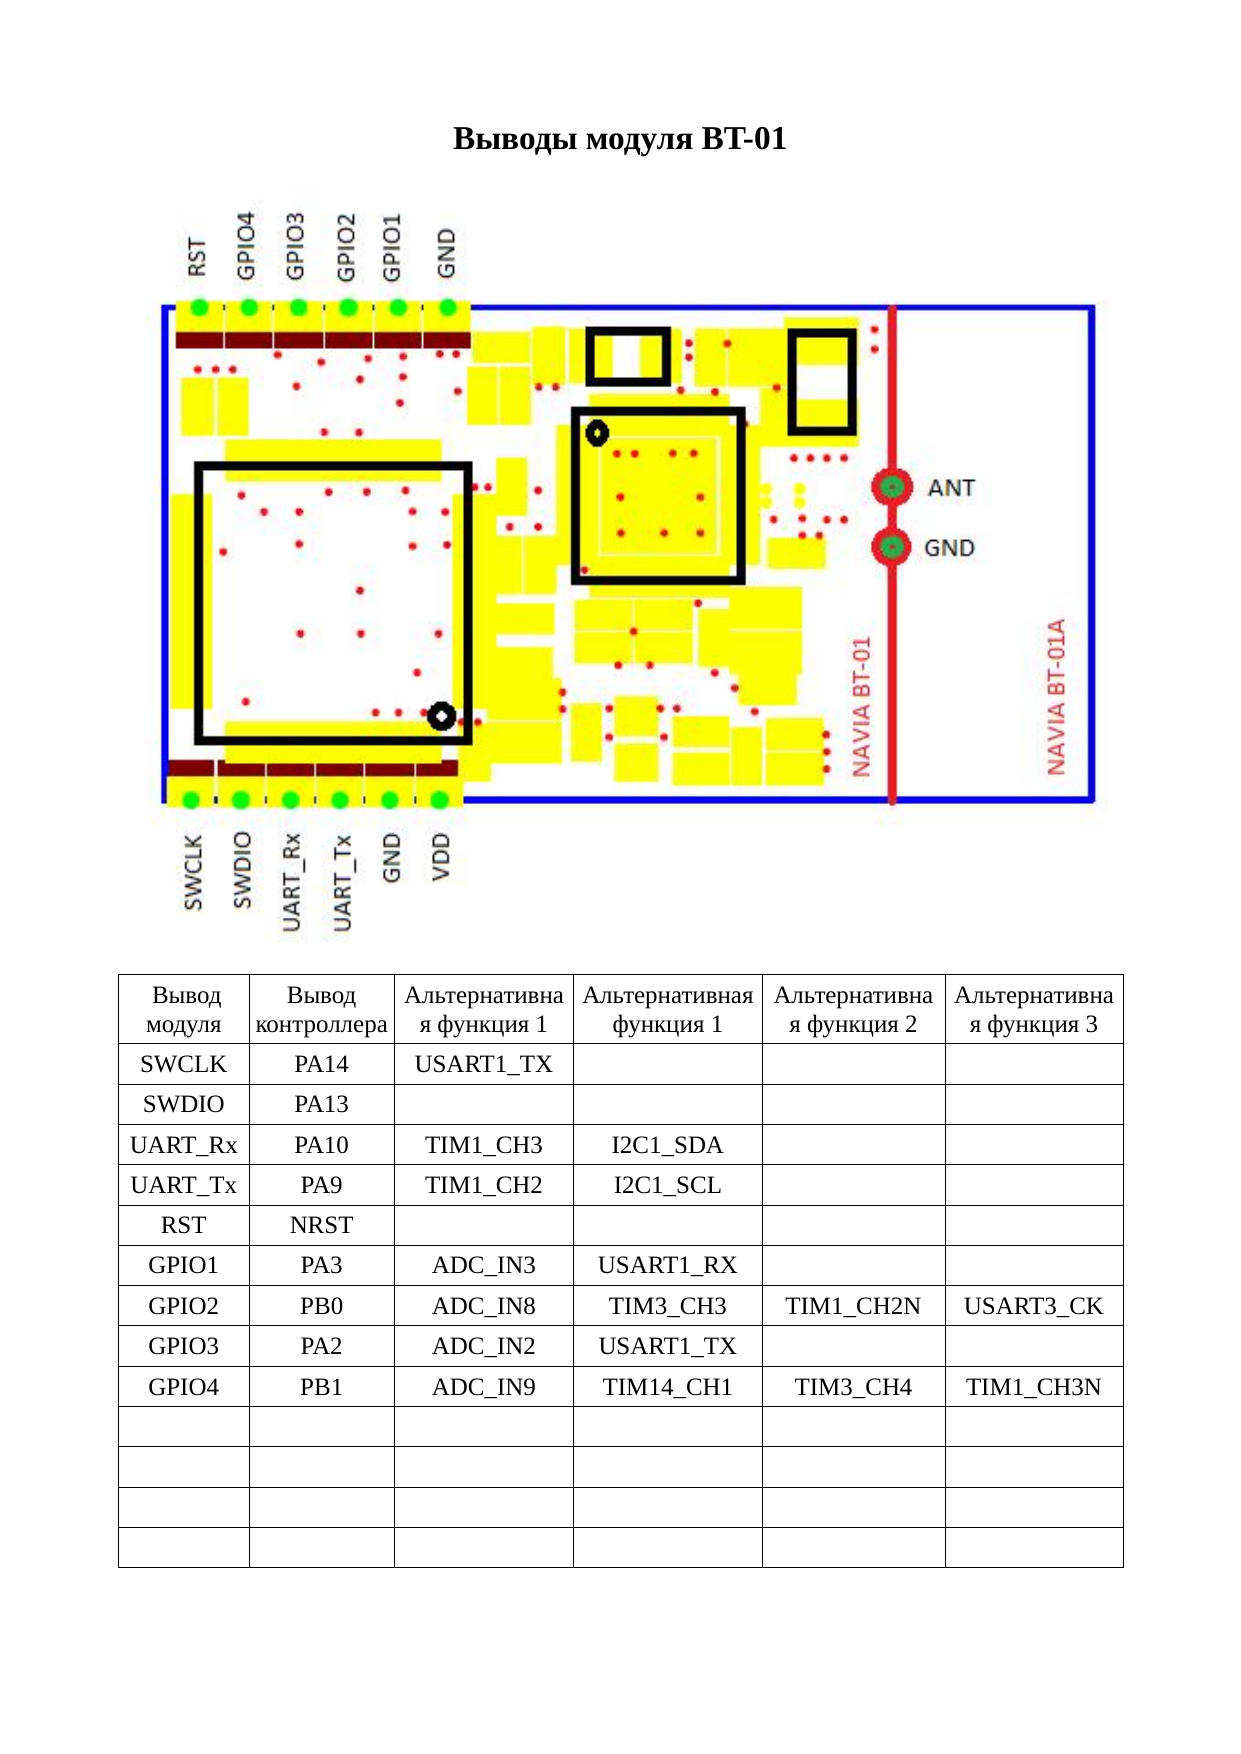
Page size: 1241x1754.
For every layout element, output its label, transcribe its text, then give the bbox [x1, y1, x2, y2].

table_cell [395, 1447, 573, 1487]
table_cell SWDIO [119, 1085, 249, 1124]
table_cell TIM1_CH2N [763, 1286, 945, 1325]
table_cell [763, 1407, 945, 1446]
table_cell [574, 1206, 762, 1245]
table_cell [946, 1326, 1123, 1366]
table_cell TIM14_CH1 [574, 1367, 762, 1406]
table_cell [250, 1407, 394, 1446]
table_cell [395, 1206, 573, 1245]
table_cell ADC_IN2 [395, 1326, 573, 1366]
table_cell [119, 1488, 249, 1527]
table_cell [763, 1125, 945, 1164]
table_cell [250, 1447, 394, 1487]
table_header Альтернативная функция 2 [763, 975, 945, 1043]
table_cell [119, 1447, 249, 1487]
table_cell GPIO4 [119, 1367, 249, 1406]
table_cell TIM1_CH3N [946, 1367, 1123, 1406]
table_header Альтернативная функция 1 [574, 975, 762, 1043]
table_cell [763, 1447, 945, 1487]
table_cell RST [119, 1206, 249, 1245]
table_cell [763, 1085, 945, 1124]
table_cell USART3_CK [946, 1286, 1123, 1325]
table_cell I2C1_SDA [574, 1125, 762, 1164]
table_cell [395, 1407, 573, 1446]
table_cell NRST [250, 1206, 394, 1245]
table_cell GPIO3 [119, 1326, 249, 1366]
table_cell [763, 1246, 945, 1285]
table_cell [763, 1165, 945, 1204]
table_cell [395, 1528, 573, 1567]
text Выводы модуля BT-01 [118, 118, 1122, 156]
table_cell [946, 1125, 1123, 1164]
table_header Вывод модуля [119, 975, 249, 1043]
table_cell PA10 [250, 1125, 394, 1164]
table_header Альтернативная функция 1 [395, 975, 573, 1043]
table_cell UART_Tx [119, 1165, 249, 1204]
table_cell USART1_TX [395, 1044, 573, 1083]
table_cell [574, 1044, 762, 1083]
table_cell PA3 [250, 1246, 394, 1285]
table_cell UART_Rx [119, 1125, 249, 1164]
table_cell [763, 1044, 945, 1083]
table_cell [946, 1528, 1123, 1567]
table_cell TIM3_CH4 [763, 1367, 945, 1406]
table_cell USART1_RX [574, 1246, 762, 1285]
table_cell SWCLK [119, 1044, 249, 1083]
table_cell [574, 1528, 762, 1567]
table_cell PA2 [250, 1326, 394, 1366]
table_cell PA14 [250, 1044, 394, 1083]
table_cell [574, 1407, 762, 1446]
table_cell [946, 1246, 1123, 1285]
table_cell [250, 1528, 394, 1567]
table_cell USART1_TX [574, 1326, 762, 1366]
table_cell [946, 1447, 1123, 1487]
table_cell PA9 [250, 1165, 394, 1204]
table_cell [119, 1407, 249, 1446]
table_cell [763, 1528, 945, 1567]
table_cell [763, 1206, 945, 1245]
table_cell [946, 1165, 1123, 1204]
table_cell [574, 1085, 762, 1124]
table_cell [946, 1206, 1123, 1245]
table_cell GPIO1 [119, 1246, 249, 1285]
table_header Альтернативная функция 3 [946, 975, 1123, 1043]
table_cell ADC_IN8 [395, 1286, 573, 1325]
table_cell PB1 [250, 1367, 394, 1406]
table_cell [946, 1044, 1123, 1083]
table_cell [946, 1488, 1123, 1527]
table_cell TIM1_CH3 [395, 1125, 573, 1164]
table_cell PA13 [250, 1085, 394, 1124]
table_cell I2C1_SCL [574, 1165, 762, 1204]
table_cell [395, 1488, 573, 1527]
table_cell [763, 1488, 945, 1527]
table_cell [250, 1488, 394, 1527]
table_cell [395, 1085, 573, 1124]
table_cell ADC_IN3 [395, 1246, 573, 1285]
table_cell TIM3_CH3 [574, 1286, 762, 1325]
table_cell [119, 1528, 249, 1567]
table_cell [574, 1488, 762, 1527]
table_cell GPIO2 [119, 1286, 249, 1325]
table_cell [946, 1085, 1123, 1124]
table_cell [946, 1407, 1123, 1446]
picture [118, 185, 1123, 946]
table_header Вывод контроллера [250, 975, 394, 1043]
table_cell TIM1_CH2 [395, 1165, 573, 1204]
table_cell [763, 1326, 945, 1366]
table_cell [574, 1447, 762, 1487]
table_cell PB0 [250, 1286, 394, 1325]
table_cell ADC_IN9 [395, 1367, 573, 1406]
